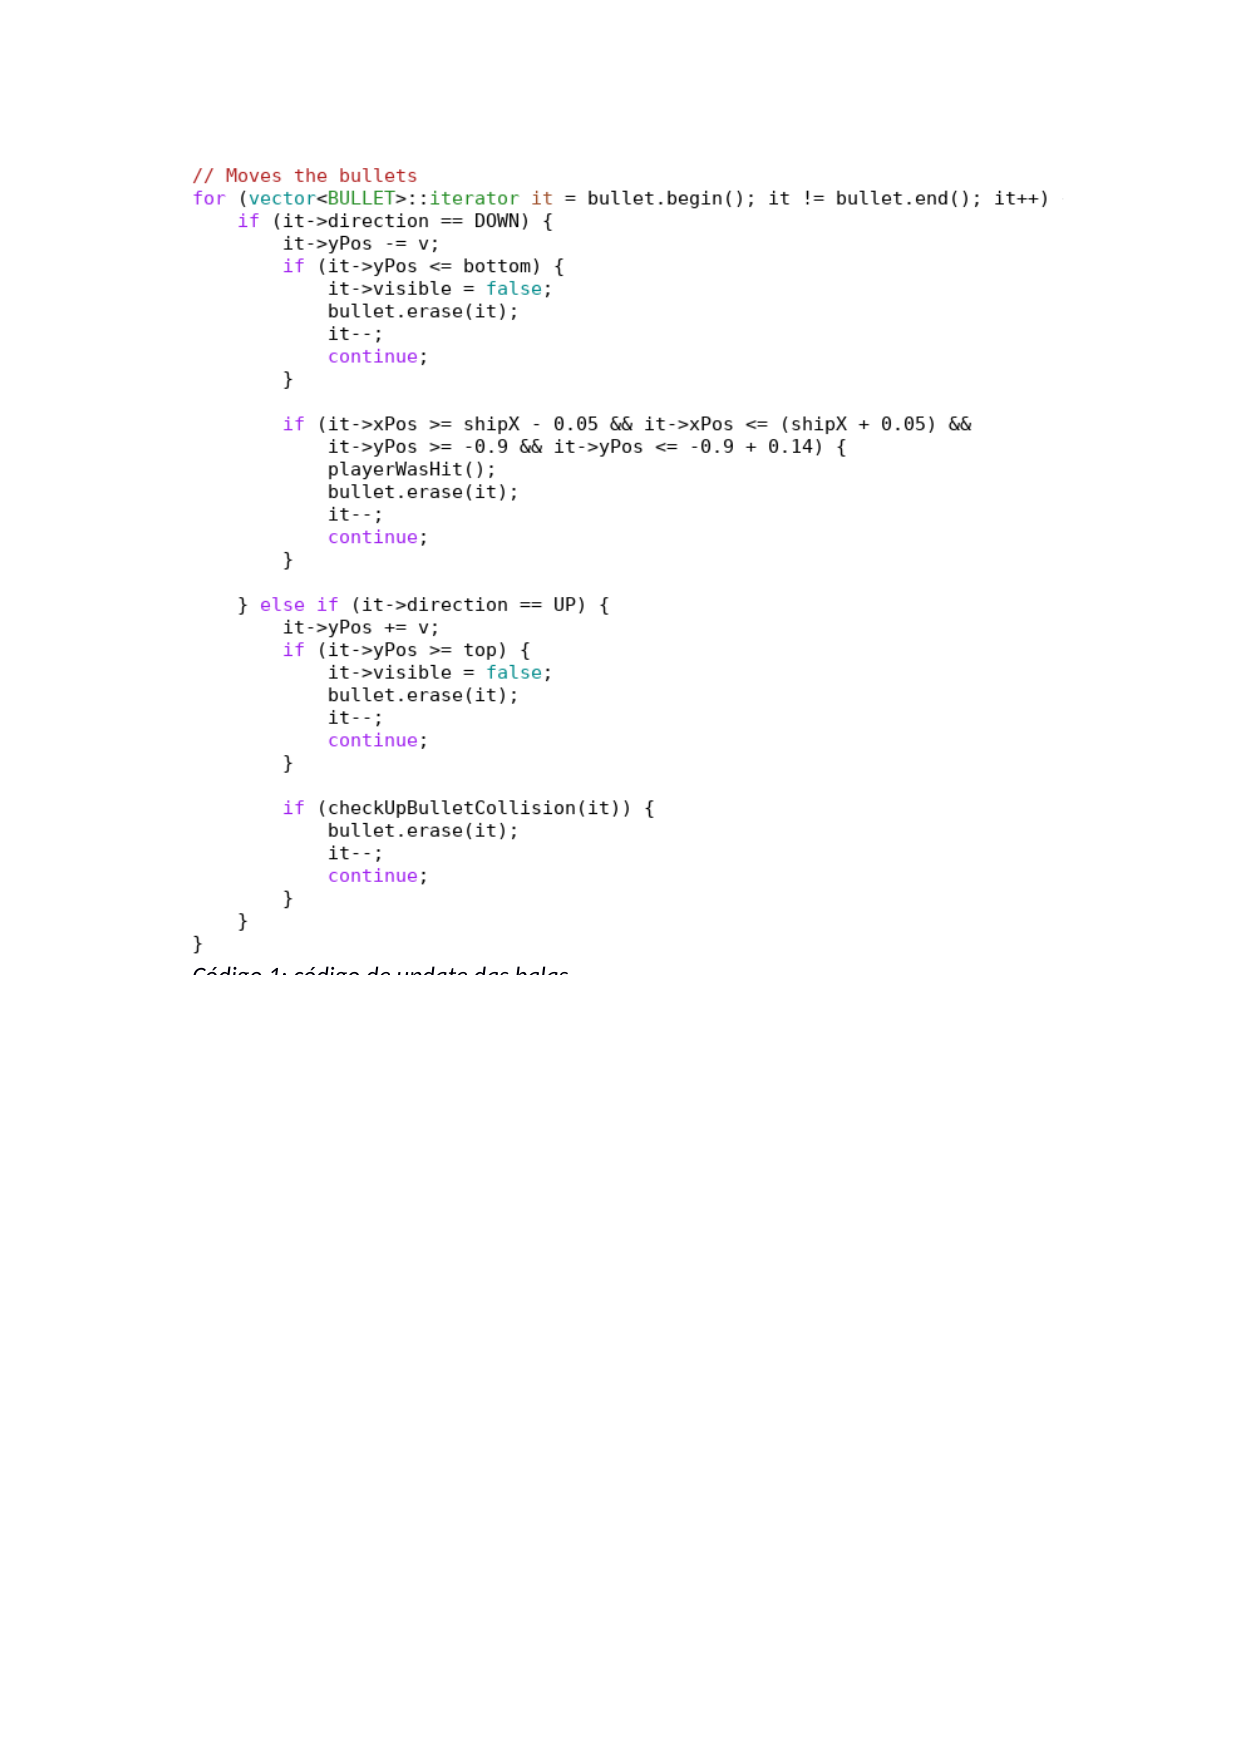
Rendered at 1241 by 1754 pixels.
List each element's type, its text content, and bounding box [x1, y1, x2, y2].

text Código 1: código de update das balas. [192, 956, 1048, 974]
picture [192, 167, 1064, 956]
